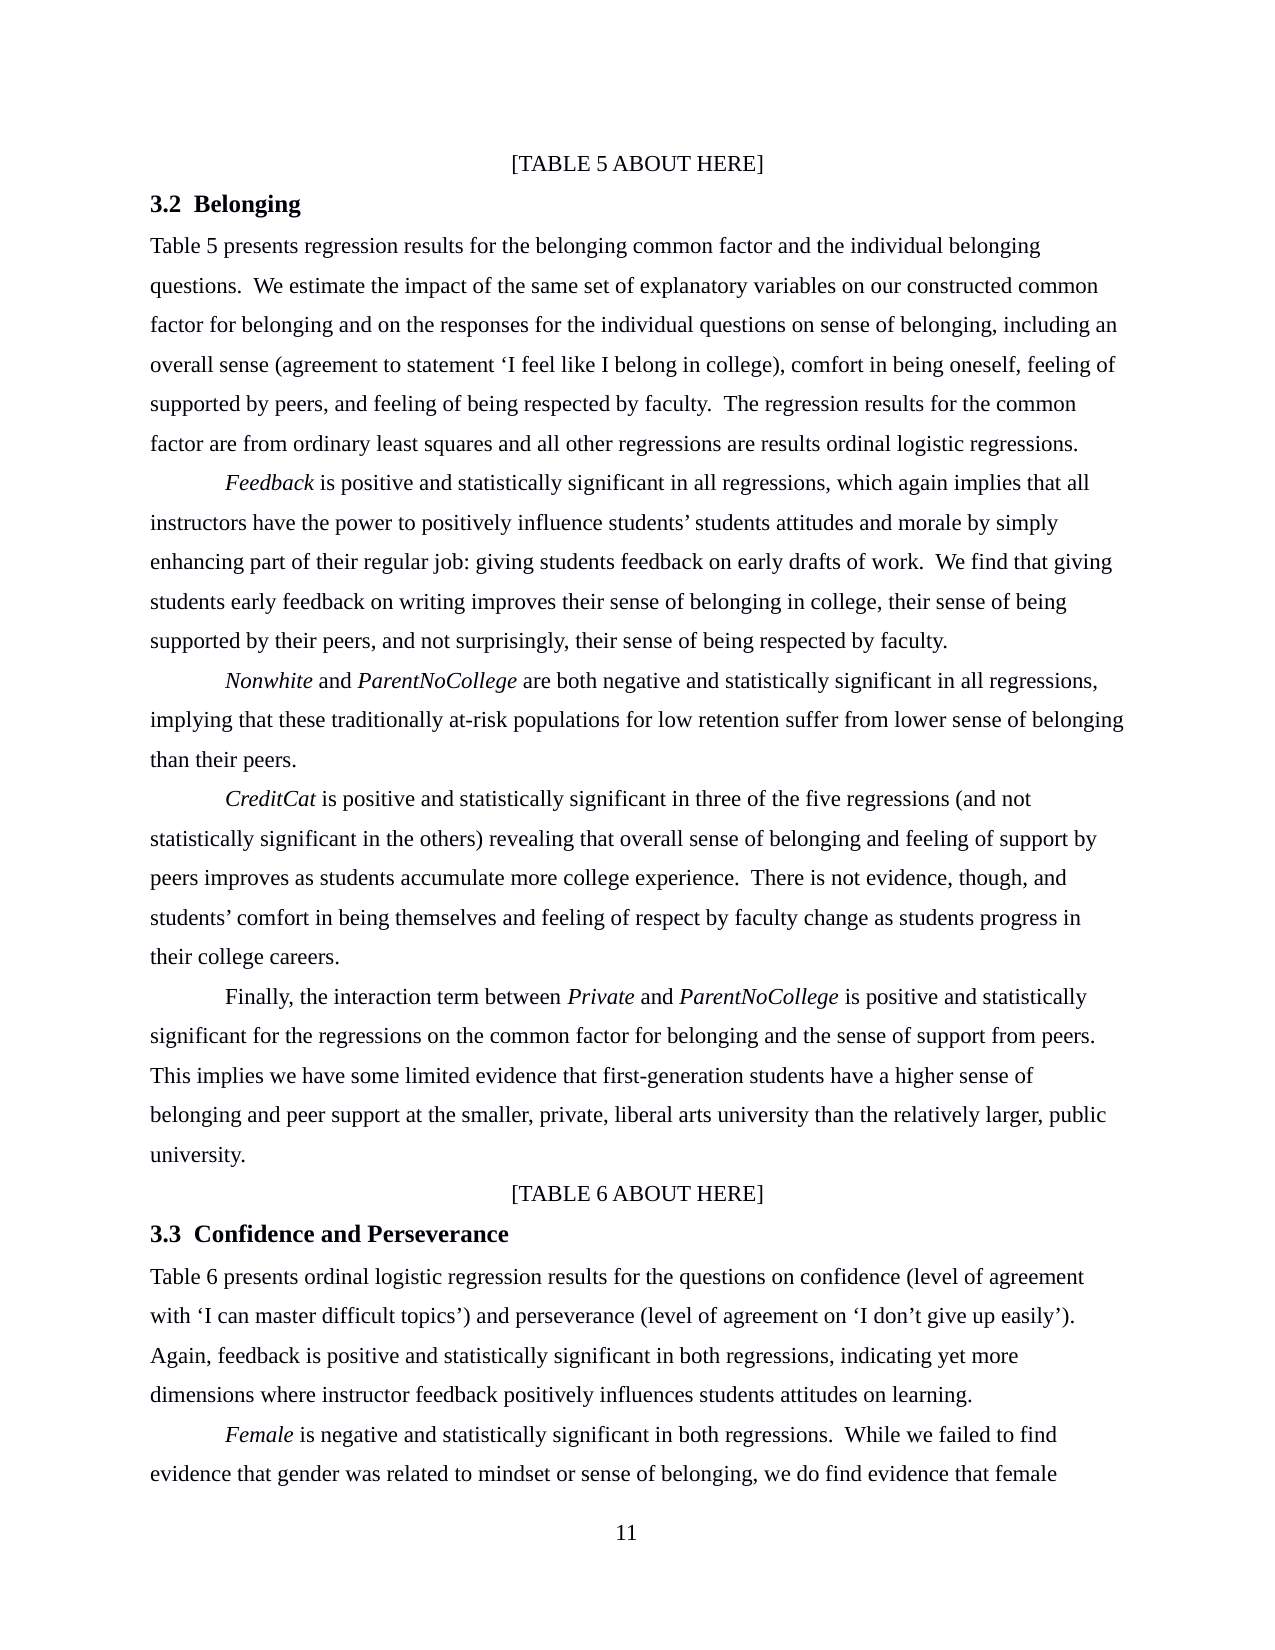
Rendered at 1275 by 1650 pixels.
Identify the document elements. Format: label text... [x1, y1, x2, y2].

text CreditCat is positive and statistically significant in three of the five regressions (and not statistically significant in the others) revealing that overall sense of belonging and feeling of support by peers improves as students accumulate more college experience. There is not evidence, though, and students’ comfort in being themselves and feeling of respect by faculty change as students progress in their college careers. [150, 785, 1125, 969]
text Table 5 presents regression results for the belonging common factor and the individual belonging questions. We estimate the impact of the same set of explanatory variables on our constructed common factor for belonging and on the responses for the individual questions on sense of belonging, including an overall sense (agreement to statement ‘I feel like I belong in college), comfort in being oneself, feeling of supported by peers, and feeling of being respected by faculty. The regression results for the common factor are from ordinary least squares and all other regressions are results ordinal logistic regressions. [150, 233, 1125, 456]
text [TABLE 5 ABOUT HERE] [150, 150, 1125, 176]
text Finally, the interaction term between Private and ParentNoCollege is positive and statistically significant for the regressions on the common factor for belonging and the sense of support from peers. This implies we have some limited evidence that first-generation students have a higher sense of belonging and peer support at the smaller, private, liberal arts university than the relatively larger, public university. [150, 983, 1125, 1167]
text [TABLE 6 ABOUT HERE] [150, 1180, 1125, 1206]
text Nonwhite and ParentNoCollege are both negative and statistically significant in all regressions, implying that these traditionally at-risk populations for low retention suffer from lower sense of belonging than their peers. [150, 667, 1125, 772]
text 3.3 Confidence and Perseverance [150, 1219, 1125, 1248]
text 3.2 Belonging [150, 189, 1125, 218]
text Female is negative and statistically significant in both regressions. While we failed to find evidence that gender was related to mindset or sense of belonging, we do find evidence that female [150, 1421, 1125, 1486]
text Feedback is positive and statistically significant in all regressions, which again implies that all instructors have the power to positively influence students’ students attitudes and morale by simply enhancing part of their regular job: giving students feedback on early drafts of work. We find that giving students early feedback on writing improves their sense of belonging in college, their sense of being supported by their peers, and not surprisingly, their sense of being respected by faculty. [150, 469, 1125, 654]
text Table 6 presents ordinal logistic regression results for the questions on confidence (level of agreement with ‘I can master difficult topics’) and perseverance (level of agreement on ‘I don’t give up easily’). Again, feedback is positive and statistically significant in both regressions, indicating yet more dimensions where instructor feedback positively influences students attitudes on learning. [150, 1263, 1125, 1407]
